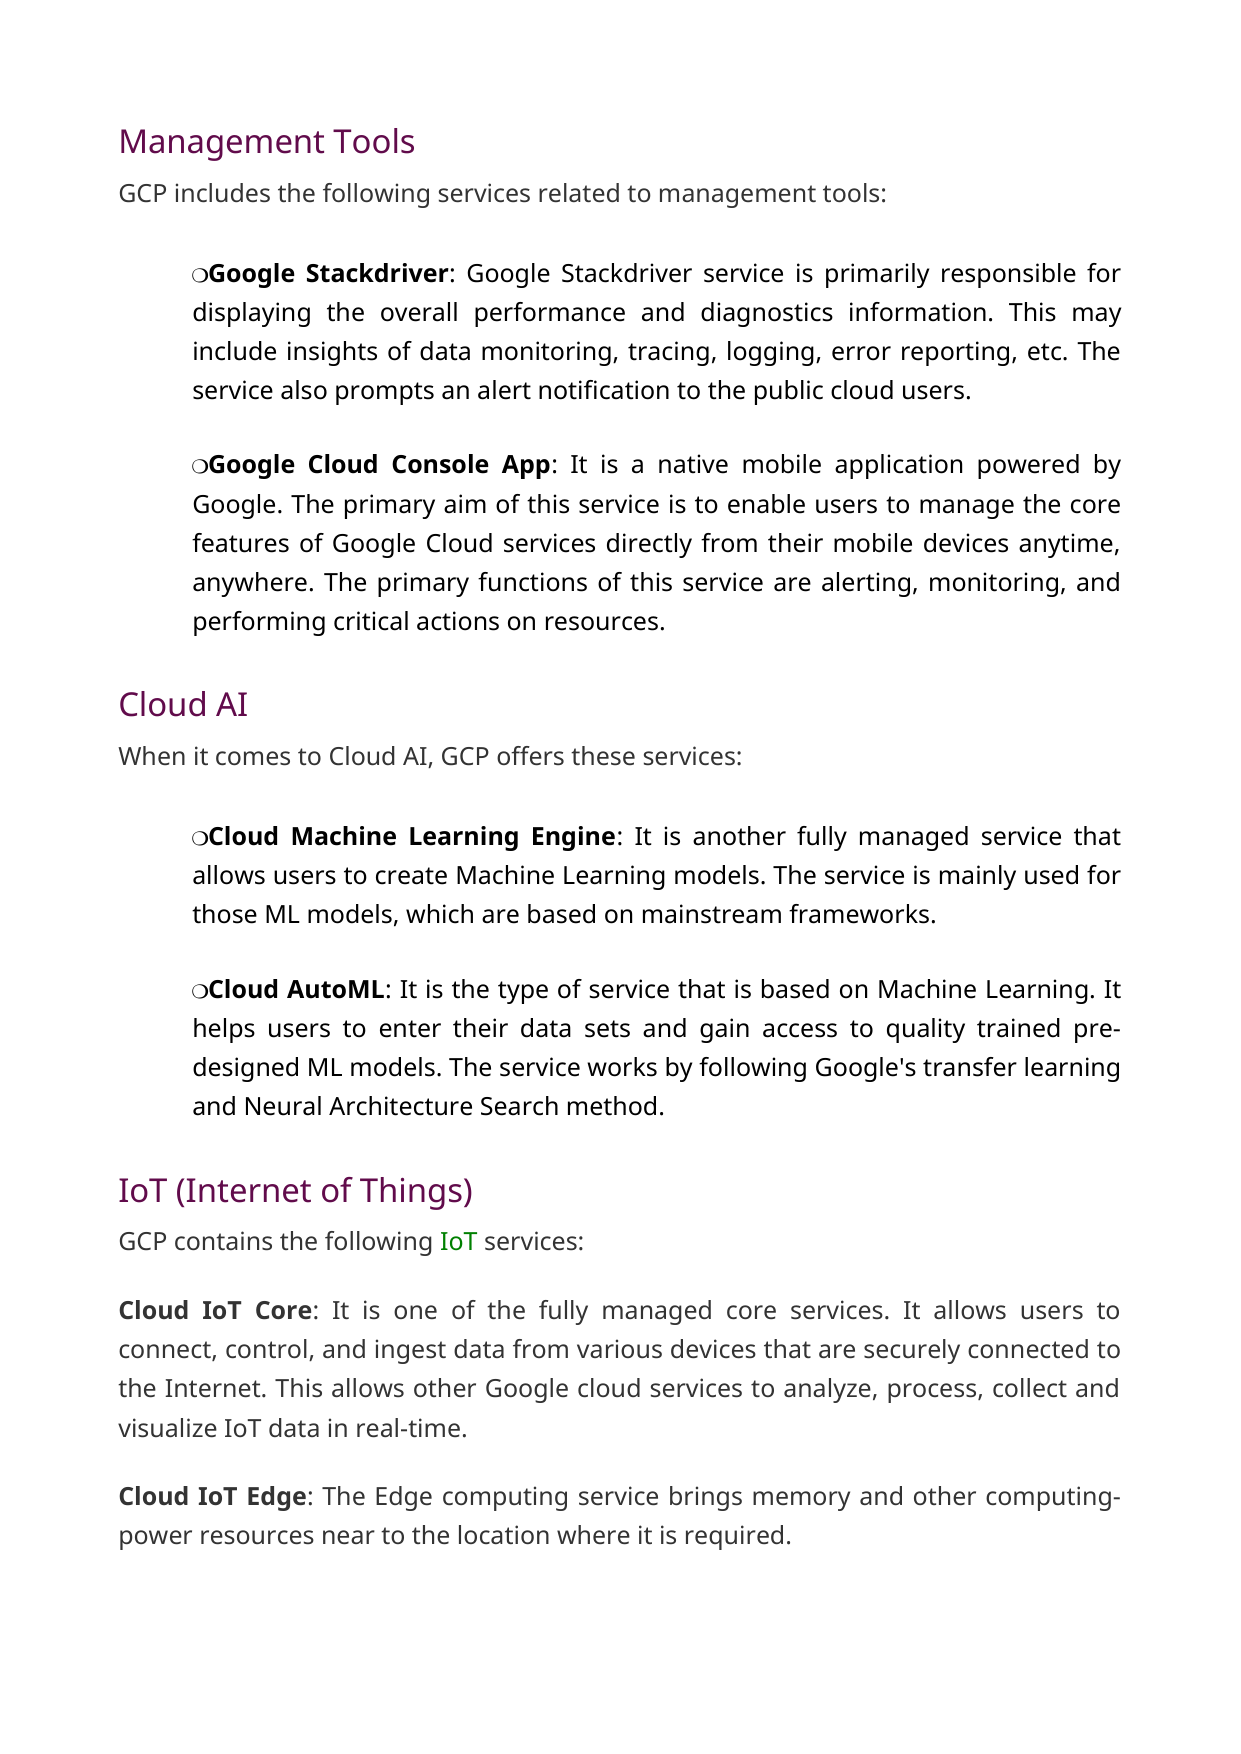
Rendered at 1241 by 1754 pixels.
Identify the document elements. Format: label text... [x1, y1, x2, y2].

list Cloud AutoML: It is the type of service that is based on Machine Learning. It helps users to enter their data sets and gain access to quality trained pre-designed ML models. The service works by following Google's transfer learning and Neural Architecture Search method. [118, 967, 1122, 1123]
text GCP includes the following services related to management tools: [118, 175, 1122, 209]
list Google Stackdriver: Google Stackdriver service is primarily responsible for displaying the overall performance and diagnostics information. This may include insights of data monitoring, tracing, logging, error reporting, etc. The service also prompts an alert notification to the public cloud users. [118, 250, 1122, 406]
subtitle IoT (Internet of Things) [118, 1167, 1122, 1212]
subtitle Cloud AI [118, 682, 1122, 726]
text Cloud IoT Core: It is one of the fully managed core services. It allows users to connect, control, and ingest data from various devices that are securely connected to the Internet. This allows other Google cloud services to analyze, process, collect and visualize IoT data in real-time. [118, 1293, 1122, 1444]
text GCP contains the following IoT services: [118, 1224, 1122, 1258]
subtitle Management Tools [118, 118, 1122, 163]
text When it comes to Cloud AI, GCP offers these services: [118, 739, 1122, 773]
list Google Cloud Console App: It is a native mobile application powered by Google. The primary aim of this service is to enable users to manage the core features of Google Cloud services directly from their mobile devices anytime, anywhere. The primary functions of this service are alerting, monitoring, and performing critical actions on resources. [118, 442, 1122, 637]
text Cloud IoT Edge: The Edge computing service brings memory and other computing-power resources near to the location where it is required. [118, 1479, 1122, 1552]
list Cloud Machine Learning Engine: It is another fully managed service that allows users to create Machine Learning models. The service is mainly used for those ML models, which are based on mainstream frameworks. [118, 814, 1122, 931]
